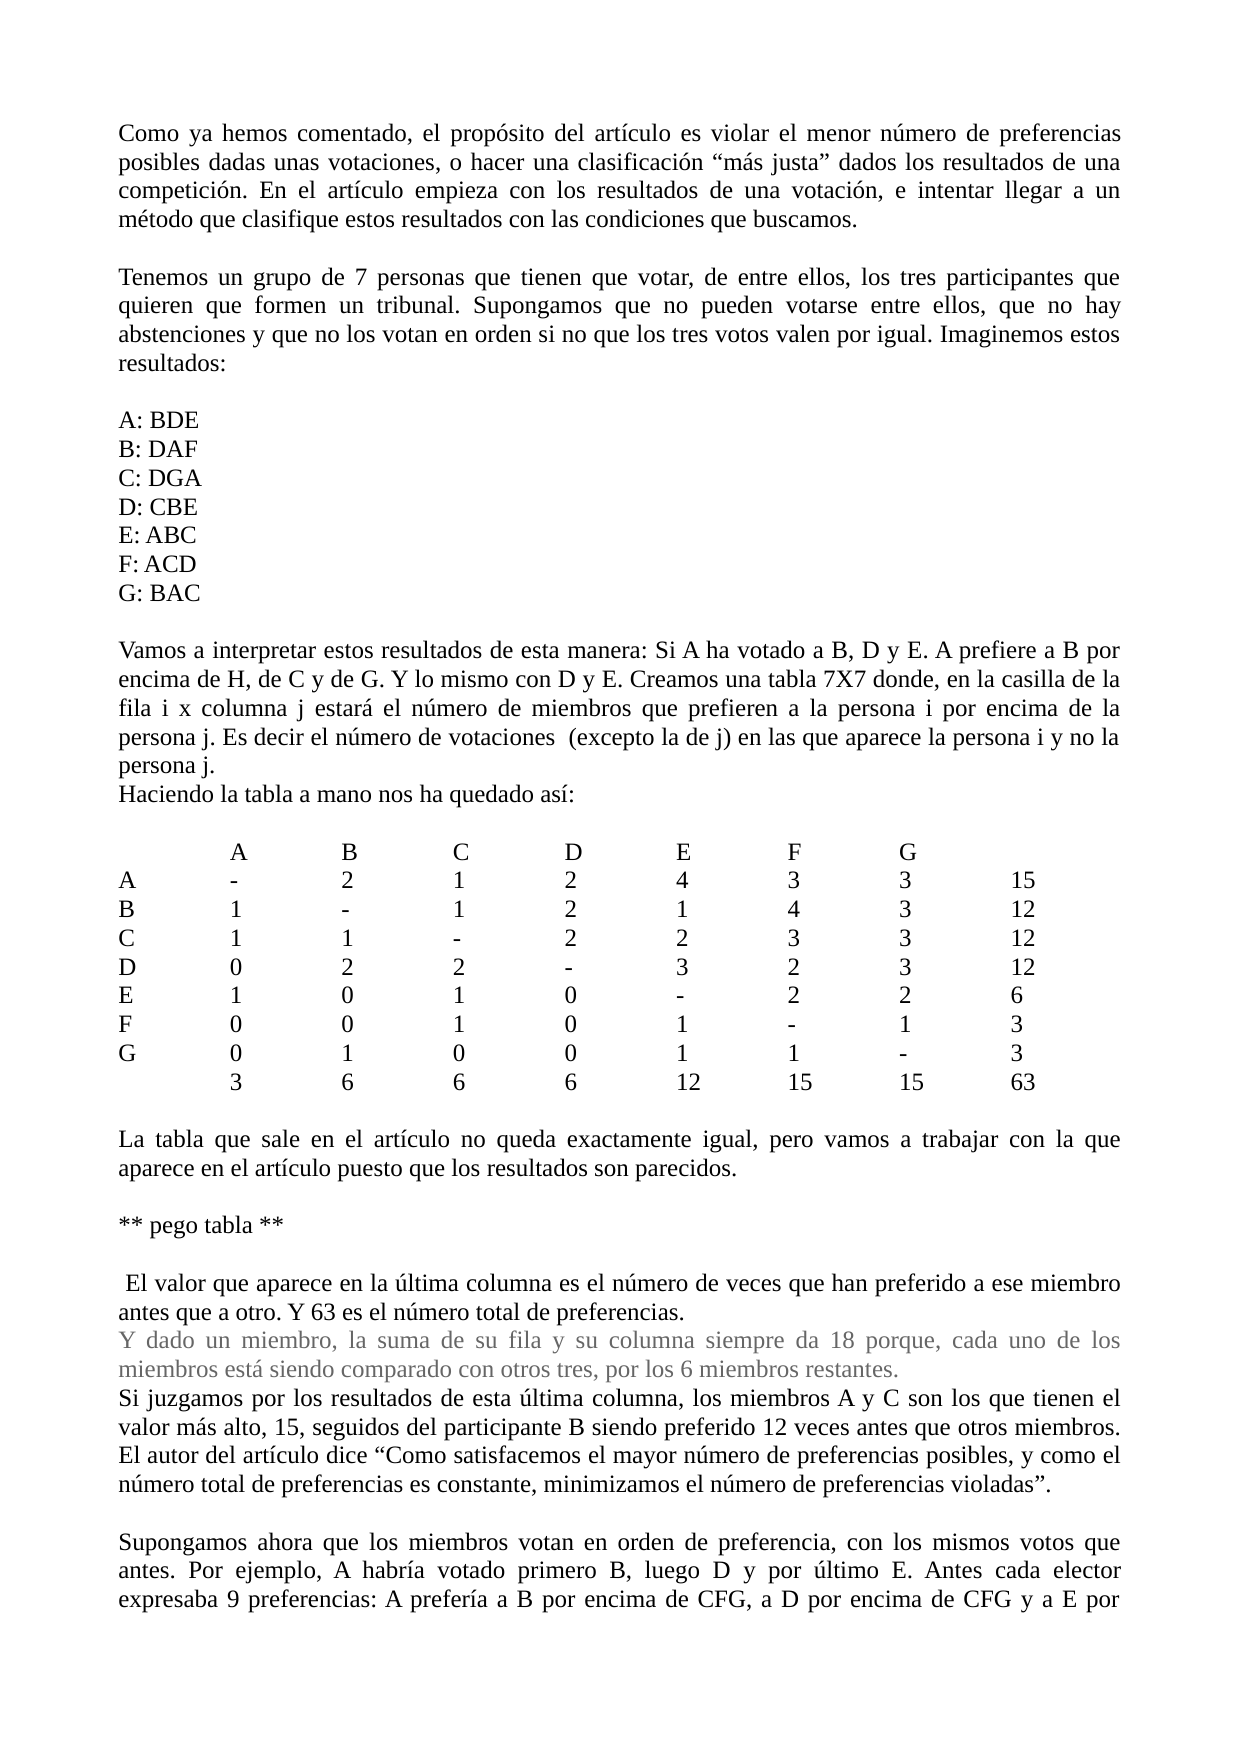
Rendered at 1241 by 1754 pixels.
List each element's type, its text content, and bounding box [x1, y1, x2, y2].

table_cell 1 [453, 1009, 564, 1038]
table_cell 1 [230, 981, 341, 1009]
table_header F [787, 837, 899, 866]
table_cell 2 [341, 866, 453, 894]
table_cell 0 [341, 981, 453, 1009]
table_cell 0 [564, 981, 676, 1009]
text Tenemos un grupo de 7 personas que tienen que votar, de entre ellos, los tres participantes que quieren que formen un tribunal. Supongamos que no pueden votarse entre ellos, que no hay abstenciones y que no los votan en orden si no que los tres votos valen por igual. Imaginemos estos resultados: [118, 262, 1122, 377]
table_header D [564, 837, 676, 866]
table_cell 4 [787, 894, 899, 923]
table_cell 2 [564, 923, 676, 952]
table_cell 3 [899, 952, 1010, 981]
text A: BDE [118, 406, 1122, 434]
table_cell 0 [564, 1009, 676, 1038]
table_cell 2 [787, 981, 899, 1009]
table_header C [453, 837, 564, 866]
table_cell 1 [453, 894, 564, 923]
table_cell 3 [787, 866, 899, 894]
table_cell B [118, 894, 229, 923]
text D: CBE [118, 492, 1122, 521]
text Como ya hemos comentado, el propósito del artículo es violar el menor número de preferencias posibles dadas unas votaciones, o hacer una clasificación “más justa” dados los resultados de una competición. En el artículo empieza con los resultados de una votación, e intentar llegar a un método que clasifique estos resultados con las condiciones que buscamos. [118, 118, 1122, 233]
text E: ABC [118, 521, 1122, 549]
table_cell F [118, 1009, 229, 1038]
table_cell 3 [899, 923, 1010, 952]
table_cell 3 [787, 923, 899, 952]
text G: BAC [118, 578, 1122, 607]
table_cell 1 [341, 923, 453, 952]
text Si juzgamos por los resultados de esta última columna, los miembros A y C son los que tienen el valor más alto, 15, seguidos del participante B siendo preferido 12 veces antes que otros miembros. El autor del artículo dice “Como satisfacemos el mayor número de preferencias posibles, y como el número total de preferencias es constante, minimizamos el número de preferencias violadas”. [118, 1383, 1122, 1498]
table_cell 2 [564, 866, 676, 894]
table_cell 1 [787, 1038, 899, 1067]
table_cell - [899, 1038, 1010, 1067]
table_cell 3 [1010, 1009, 1122, 1038]
table_cell - [787, 1009, 899, 1038]
table_header [118, 837, 229, 866]
text Supongamos ahora que los miembros votan en orden de preferencia, con los mismos votos que antes. Por ejemplo, A habría votado primero B, luego D y por último E. Antes cada elector expresaba 9 preferencias: A prefería a B por encima de CFG, a D por encima de CFG y a E por [118, 1527, 1122, 1613]
text F: ACD [118, 549, 1122, 578]
table_cell 12 [676, 1067, 787, 1096]
table_cell - [676, 981, 787, 1009]
table_cell 3 [899, 866, 1010, 894]
table_cell 15 [899, 1067, 1010, 1096]
table_cell 1 [453, 981, 564, 1009]
table_cell 15 [1010, 866, 1122, 894]
table_cell 6 [564, 1067, 676, 1096]
table_cell 0 [230, 952, 341, 981]
table_cell 6 [1010, 981, 1122, 1009]
table_cell - [230, 866, 341, 894]
table_cell 6 [341, 1067, 453, 1096]
text B: DAF [118, 434, 1122, 463]
table_cell 2 [676, 923, 787, 952]
table_cell 1 [899, 1009, 1010, 1038]
table_cell 0 [230, 1038, 341, 1067]
table_cell 12 [1010, 952, 1122, 981]
table_cell 1 [453, 866, 564, 894]
table_cell 12 [1010, 894, 1122, 923]
text Vamos a interpretar estos resultados de esta manera: Si A ha votado a B, D y E. A prefiere a B por encima de H, de C y de G. Y lo mismo con D y E. Creamos una tabla 7X7 donde, en la casilla de la fila i x columna j estará el número de miembros que prefieren a la persona i por encima de la persona j. Es decir el número de votaciones (excepto la de j) en las que aparece la persona i y no la persona j. [118, 636, 1122, 779]
table_header [1010, 837, 1122, 866]
table_cell 1 [676, 1038, 787, 1067]
table_cell 2 [899, 981, 1010, 1009]
table_header B [341, 837, 453, 866]
table_header G [899, 837, 1010, 866]
table_cell 6 [453, 1067, 564, 1096]
text C: DGA [118, 463, 1122, 492]
table_header A [230, 837, 341, 866]
table_cell 2 [453, 952, 564, 981]
text La tabla que sale en el artículo no queda exactamente igual, pero vamos a trabajar con la que aparece en el artículo puesto que los resultados son parecidos. [118, 1124, 1122, 1182]
table_cell E [118, 981, 229, 1009]
table_cell 0 [341, 1009, 453, 1038]
table_cell 2 [787, 952, 899, 981]
table_cell D [118, 952, 229, 981]
table_cell - [564, 952, 676, 981]
table_header E [676, 837, 787, 866]
table_cell 1 [676, 1009, 787, 1038]
table_cell 63 [1010, 1067, 1122, 1096]
table_cell 3 [676, 952, 787, 981]
text ** pego tabla ** [118, 1211, 1122, 1239]
table_cell 15 [787, 1067, 899, 1096]
table_cell A [118, 866, 229, 894]
table_cell 1 [230, 894, 341, 923]
table_cell 1 [341, 1038, 453, 1067]
table_cell 0 [564, 1038, 676, 1067]
table_cell 1 [676, 894, 787, 923]
table_cell 0 [230, 1009, 341, 1038]
table_cell 3 [230, 1067, 341, 1096]
table_cell 2 [341, 952, 453, 981]
table_cell 0 [453, 1038, 564, 1067]
table_cell 1 [230, 923, 341, 952]
table_cell - [453, 923, 564, 952]
table_cell 3 [1010, 1038, 1122, 1067]
table_cell - [341, 894, 453, 923]
table_cell G [118, 1038, 229, 1067]
table_cell 2 [564, 894, 676, 923]
table_cell C [118, 923, 229, 952]
table_cell 12 [1010, 923, 1122, 952]
table_cell [118, 1067, 229, 1096]
table_cell 4 [676, 866, 787, 894]
text El valor que aparece en la última columna es el número de veces que han preferido a ese miembro antes que a otro. Y 63 es el número total de preferencias. [118, 1268, 1122, 1326]
table_cell 3 [899, 894, 1010, 923]
text Haciendo la tabla a mano nos ha quedado así: [118, 779, 1122, 808]
text Y dado un miembro, la suma de su fila y su columna siempre da 18 porque, cada uno de los miembros está siendo comparado con otros tres, por los 6 miembros restantes. [118, 1326, 1122, 1383]
